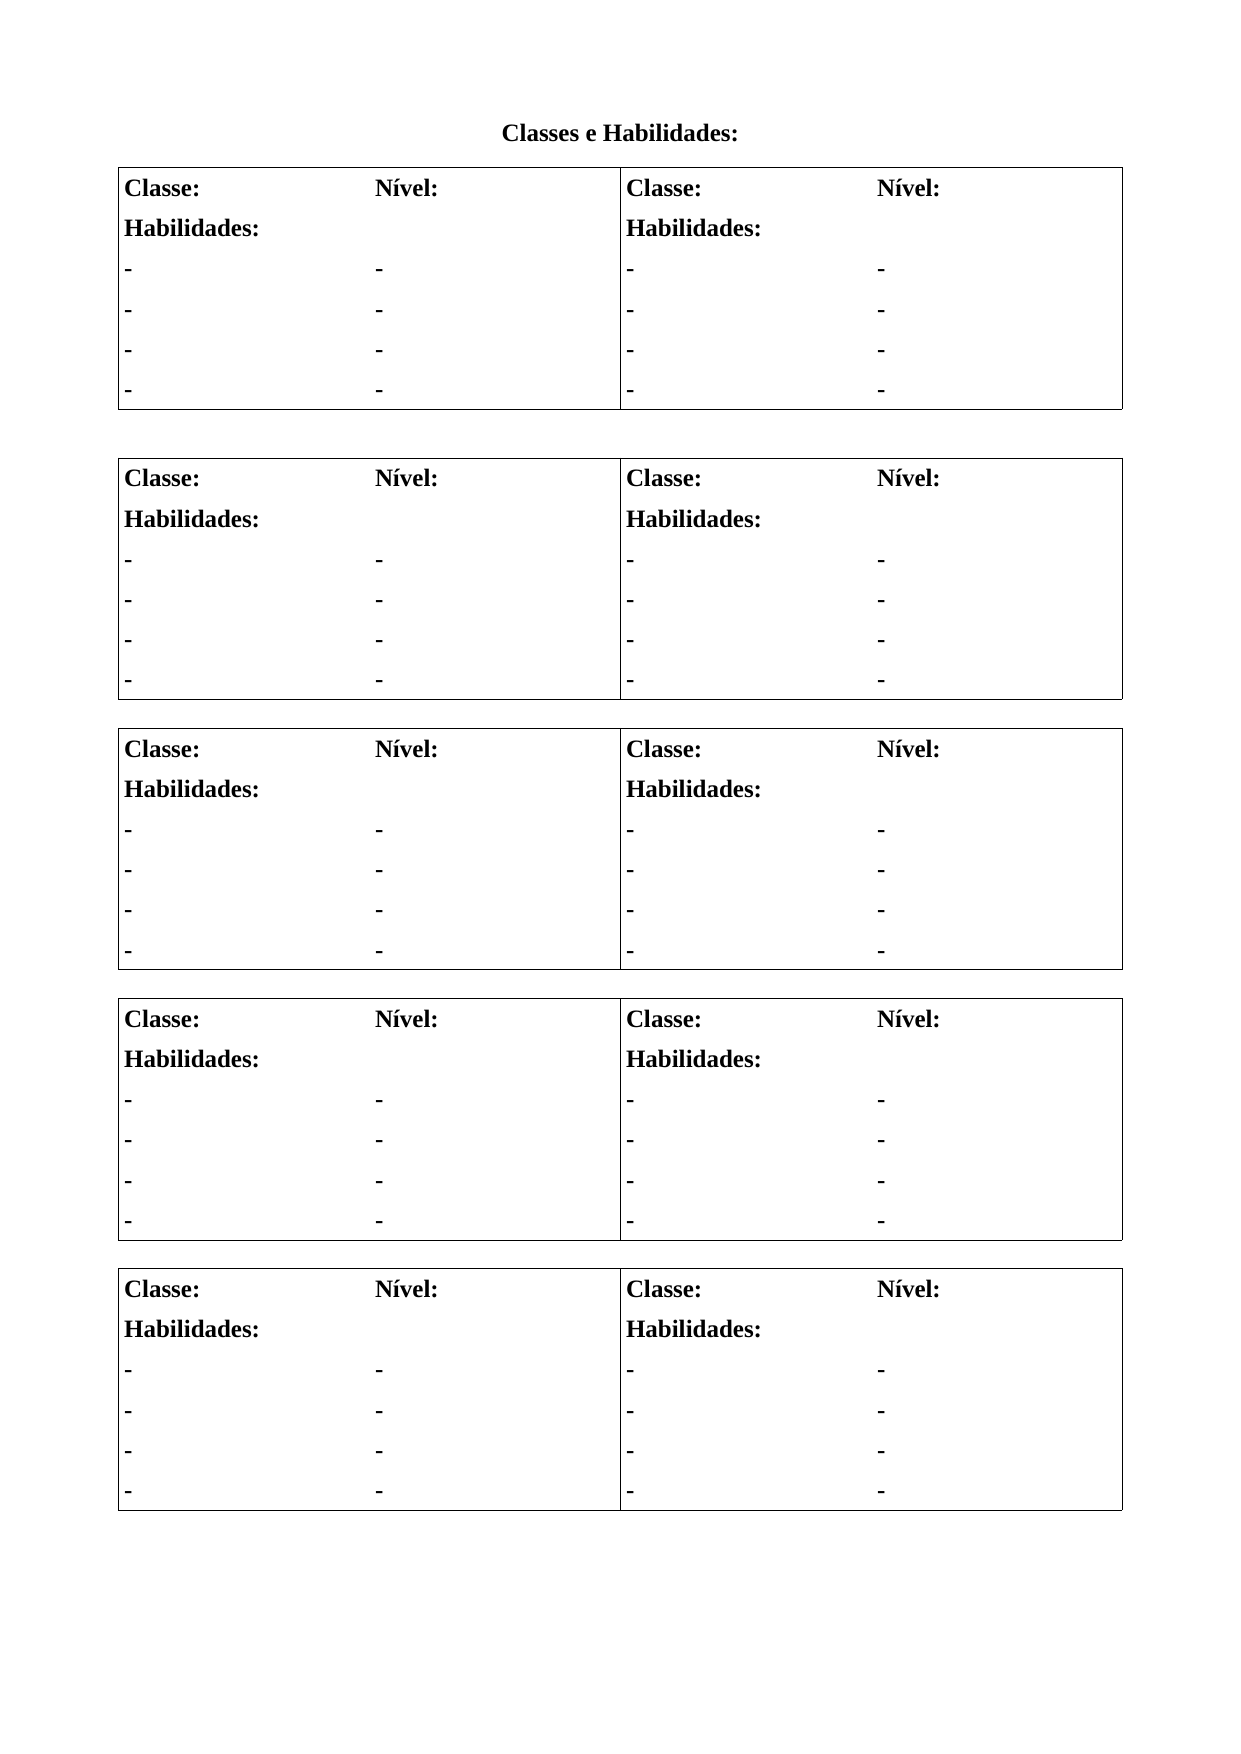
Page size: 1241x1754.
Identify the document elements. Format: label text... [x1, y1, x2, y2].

table_cell - [871, 288, 1122, 328]
table_cell - [621, 1199, 871, 1239]
table_cell - [369, 1119, 620, 1159]
table_cell - [119, 889, 369, 929]
table_header Classe: [119, 729, 369, 768]
table_cell Habilidades: [119, 768, 369, 808]
table_cell - [369, 809, 620, 849]
table_cell - [369, 538, 620, 578]
table_cell - [119, 1389, 369, 1429]
table_cell - [369, 579, 620, 619]
table_cell [871, 768, 1122, 808]
table_cell - [119, 1349, 369, 1389]
table_cell - [369, 1199, 620, 1239]
table_cell - [621, 1470, 871, 1510]
table_cell - [871, 1159, 1122, 1199]
table_cell - [871, 1119, 1122, 1159]
table_cell - [621, 889, 871, 929]
table_cell Habilidades: [119, 1309, 369, 1349]
table_cell Habilidades: [119, 1039, 369, 1079]
table_cell - [369, 1429, 620, 1469]
table_cell - [119, 1429, 369, 1469]
table_cell - [369, 1349, 620, 1389]
table_header Nível: [871, 729, 1122, 768]
table_cell [369, 1039, 620, 1079]
table_header Classe: [621, 729, 871, 768]
table_cell - [119, 579, 369, 619]
table_cell - [621, 579, 871, 619]
table_cell - [871, 809, 1122, 849]
table_cell - [369, 929, 620, 969]
table_cell - [119, 1079, 369, 1119]
table_cell - [871, 1429, 1122, 1469]
table_cell - [871, 1199, 1122, 1239]
table_cell - [871, 619, 1122, 659]
table_cell - [621, 328, 871, 368]
table_cell - [621, 1079, 871, 1119]
table_cell Habilidades: [119, 208, 369, 248]
table_cell Habilidades: [621, 208, 871, 248]
table_cell Habilidades: [621, 768, 871, 808]
table_cell - [369, 368, 620, 408]
table_cell [871, 1039, 1122, 1079]
table_header Classe: [119, 168, 369, 207]
table_cell - [369, 1470, 620, 1510]
table_cell Habilidades: [119, 498, 369, 538]
table_cell - [369, 659, 620, 699]
table_header Nível: [871, 459, 1122, 498]
table_cell - [871, 579, 1122, 619]
table_header Nível: [369, 459, 620, 498]
table_cell - [119, 288, 369, 328]
table_cell - [369, 1159, 620, 1199]
table_cell - [871, 368, 1122, 408]
table_header Nível: [871, 168, 1122, 207]
table_cell - [621, 538, 871, 578]
table_header Classe: [621, 999, 871, 1038]
table_header Classe: [119, 999, 369, 1038]
table_header Classe: [621, 168, 871, 207]
table_cell - [871, 1470, 1122, 1510]
table_cell - [369, 288, 620, 328]
table_cell - [119, 619, 369, 659]
table_cell Habilidades: [621, 498, 871, 538]
table_cell - [369, 619, 620, 659]
table_cell - [621, 1119, 871, 1159]
table_cell - [119, 368, 369, 408]
table_cell - [621, 929, 871, 969]
table_cell - [119, 1199, 369, 1239]
table_cell - [871, 1079, 1122, 1119]
table_header Nível: [369, 999, 620, 1038]
table_cell [369, 208, 620, 248]
table_cell - [621, 288, 871, 328]
table_cell - [621, 248, 871, 288]
table_cell - [621, 368, 871, 408]
table_cell - [369, 889, 620, 929]
table_cell - [621, 659, 871, 699]
table_cell - [871, 659, 1122, 699]
table_cell - [621, 809, 871, 849]
table_cell - [369, 849, 620, 889]
table_cell - [119, 929, 369, 969]
table_cell Habilidades: [621, 1309, 871, 1349]
table_cell - [621, 1389, 871, 1429]
table_cell - [119, 538, 369, 578]
table_cell [871, 498, 1122, 538]
table_cell - [369, 248, 620, 288]
table_cell - [119, 1159, 369, 1199]
table_cell Habilidades: [621, 1039, 871, 1079]
table_header Classe: [621, 1269, 871, 1309]
table_cell - [621, 619, 871, 659]
table_cell - [871, 889, 1122, 929]
table_cell - [369, 1079, 620, 1119]
table_cell - [621, 1429, 871, 1469]
table_cell - [871, 1349, 1122, 1389]
table_cell [369, 498, 620, 538]
table_header Nível: [369, 729, 620, 768]
table_cell [871, 208, 1122, 248]
table_cell - [871, 929, 1122, 969]
table_header Classe: [621, 459, 871, 498]
table_header Classe: [119, 1269, 369, 1309]
table_header Classe: [119, 459, 369, 498]
table_cell - [621, 1159, 871, 1199]
table_cell - [119, 1119, 369, 1159]
table_cell [871, 1309, 1122, 1349]
table_cell - [871, 1389, 1122, 1429]
table_header Nível: [369, 1269, 620, 1309]
table_cell - [119, 849, 369, 889]
table_cell - [621, 1349, 871, 1389]
table_cell - [119, 328, 369, 368]
table_cell - [119, 248, 369, 288]
table_header Nível: [369, 168, 620, 207]
table_cell - [119, 1470, 369, 1510]
table_cell - [119, 809, 369, 849]
table_cell - [119, 659, 369, 699]
table_cell - [871, 538, 1122, 578]
text Classes e Habilidades: [118, 118, 1122, 147]
table_cell [369, 768, 620, 808]
table_cell - [621, 849, 871, 889]
table_header Nível: [871, 1269, 1122, 1309]
table_cell - [871, 248, 1122, 288]
table_cell - [369, 328, 620, 368]
table_cell - [871, 849, 1122, 889]
table_cell - [369, 1389, 620, 1429]
table_cell - [871, 328, 1122, 368]
table_cell [369, 1309, 620, 1349]
table_header Nível: [871, 999, 1122, 1038]
